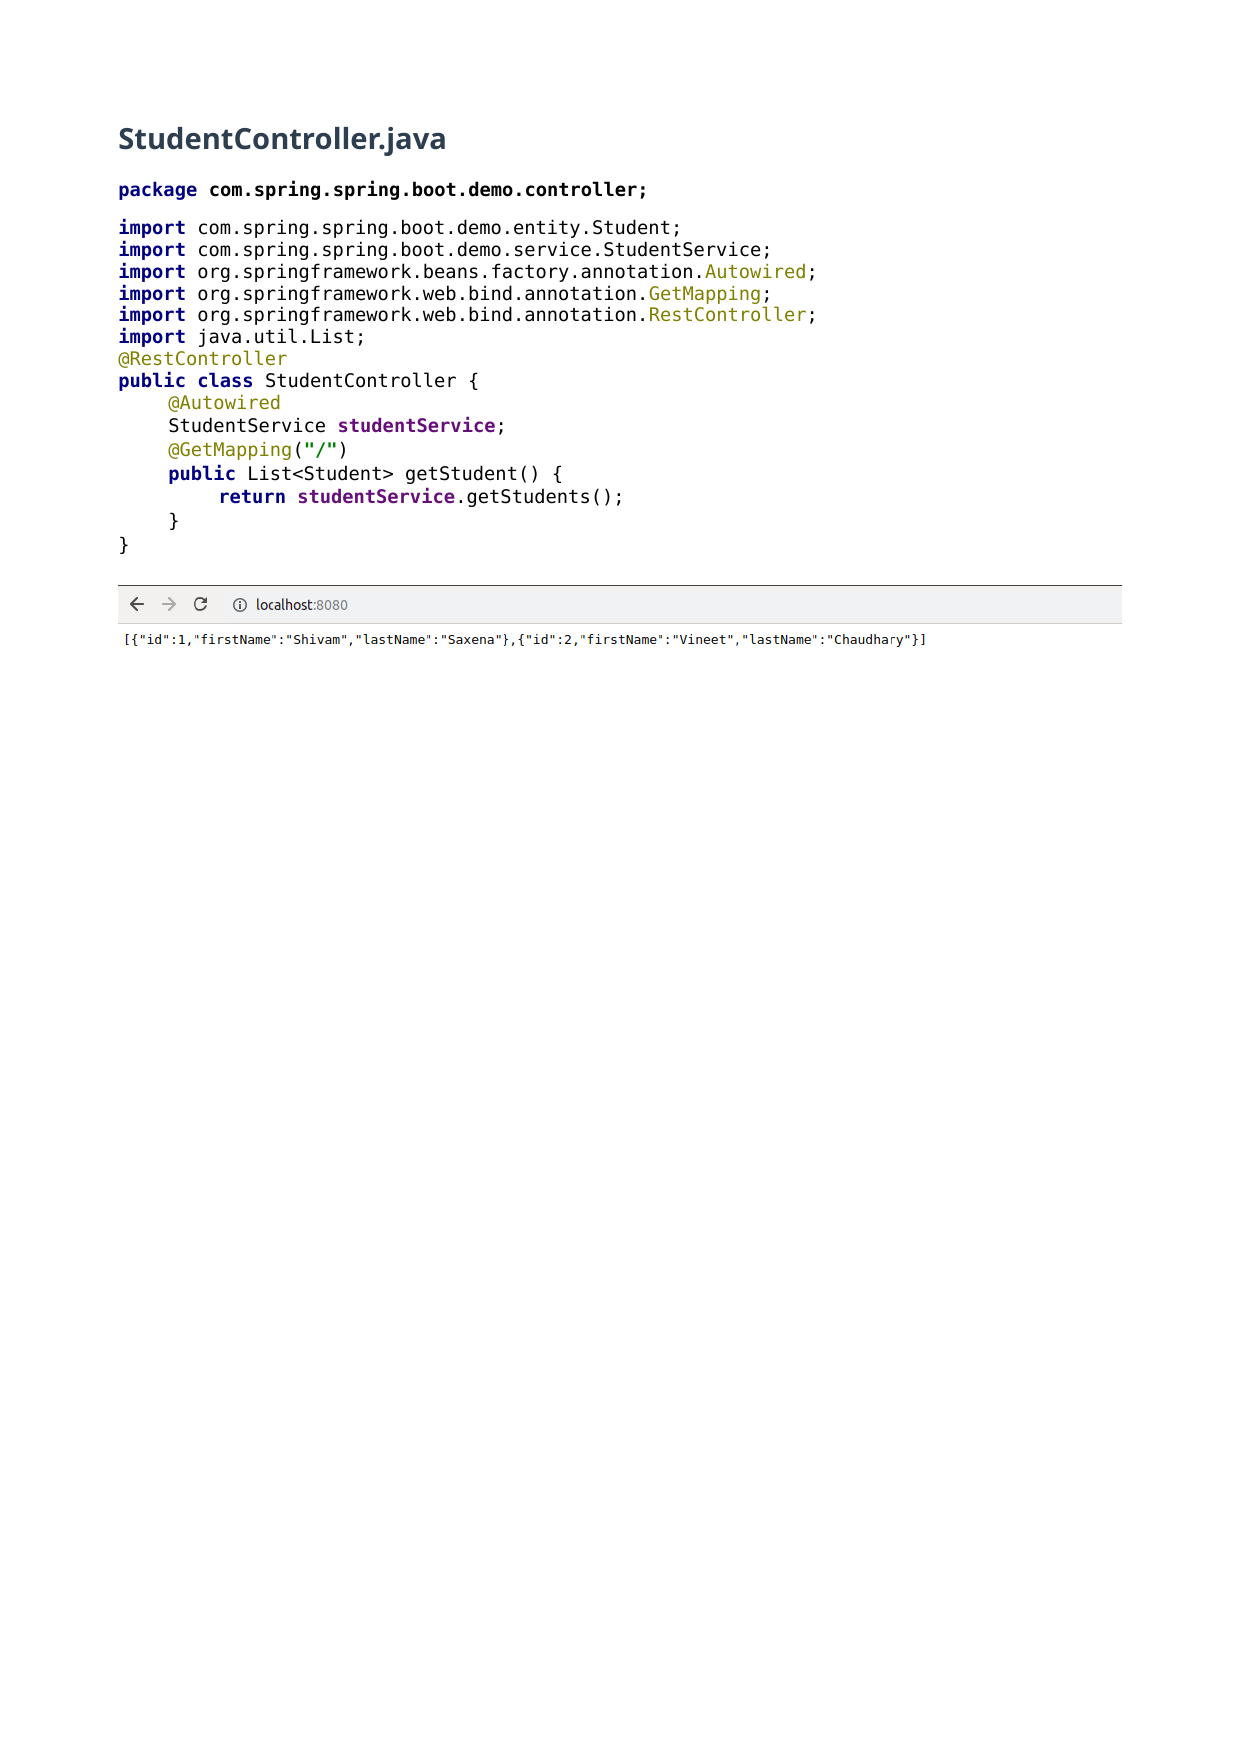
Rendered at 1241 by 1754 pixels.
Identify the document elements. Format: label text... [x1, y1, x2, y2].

text } [118, 534, 1122, 556]
text import com.spring.spring.boot.demo.service.StudentService; [118, 239, 1122, 261]
text @Autowired [118, 392, 1122, 416]
text @RestController [118, 348, 1122, 370]
text import com.spring.spring.boot.demo.entity.Student; [118, 217, 1122, 239]
text public List<Student> getStudent() { [118, 463, 1122, 486]
text import org.springframework.web.bind.annotation.GetMapping; [118, 282, 1122, 304]
text import java.util.List; [118, 326, 1122, 348]
text import org.springframework.beans.factory.annotation.Autowired; [118, 261, 1122, 282]
text } [118, 510, 1122, 534]
text StudentController.java [118, 118, 1122, 158]
text package com.spring.spring.boot.demo.controller; [118, 179, 1122, 201]
text @GetMapping("/") [118, 439, 1122, 463]
text StudentService studentService; [118, 416, 1122, 439]
text import org.springframework.web.bind.annotation.RestController; [118, 304, 1122, 326]
text public class StudentController { [118, 370, 1122, 392]
text return studentService.getStudents(); [118, 486, 1122, 510]
picture [118, 585, 1123, 712]
